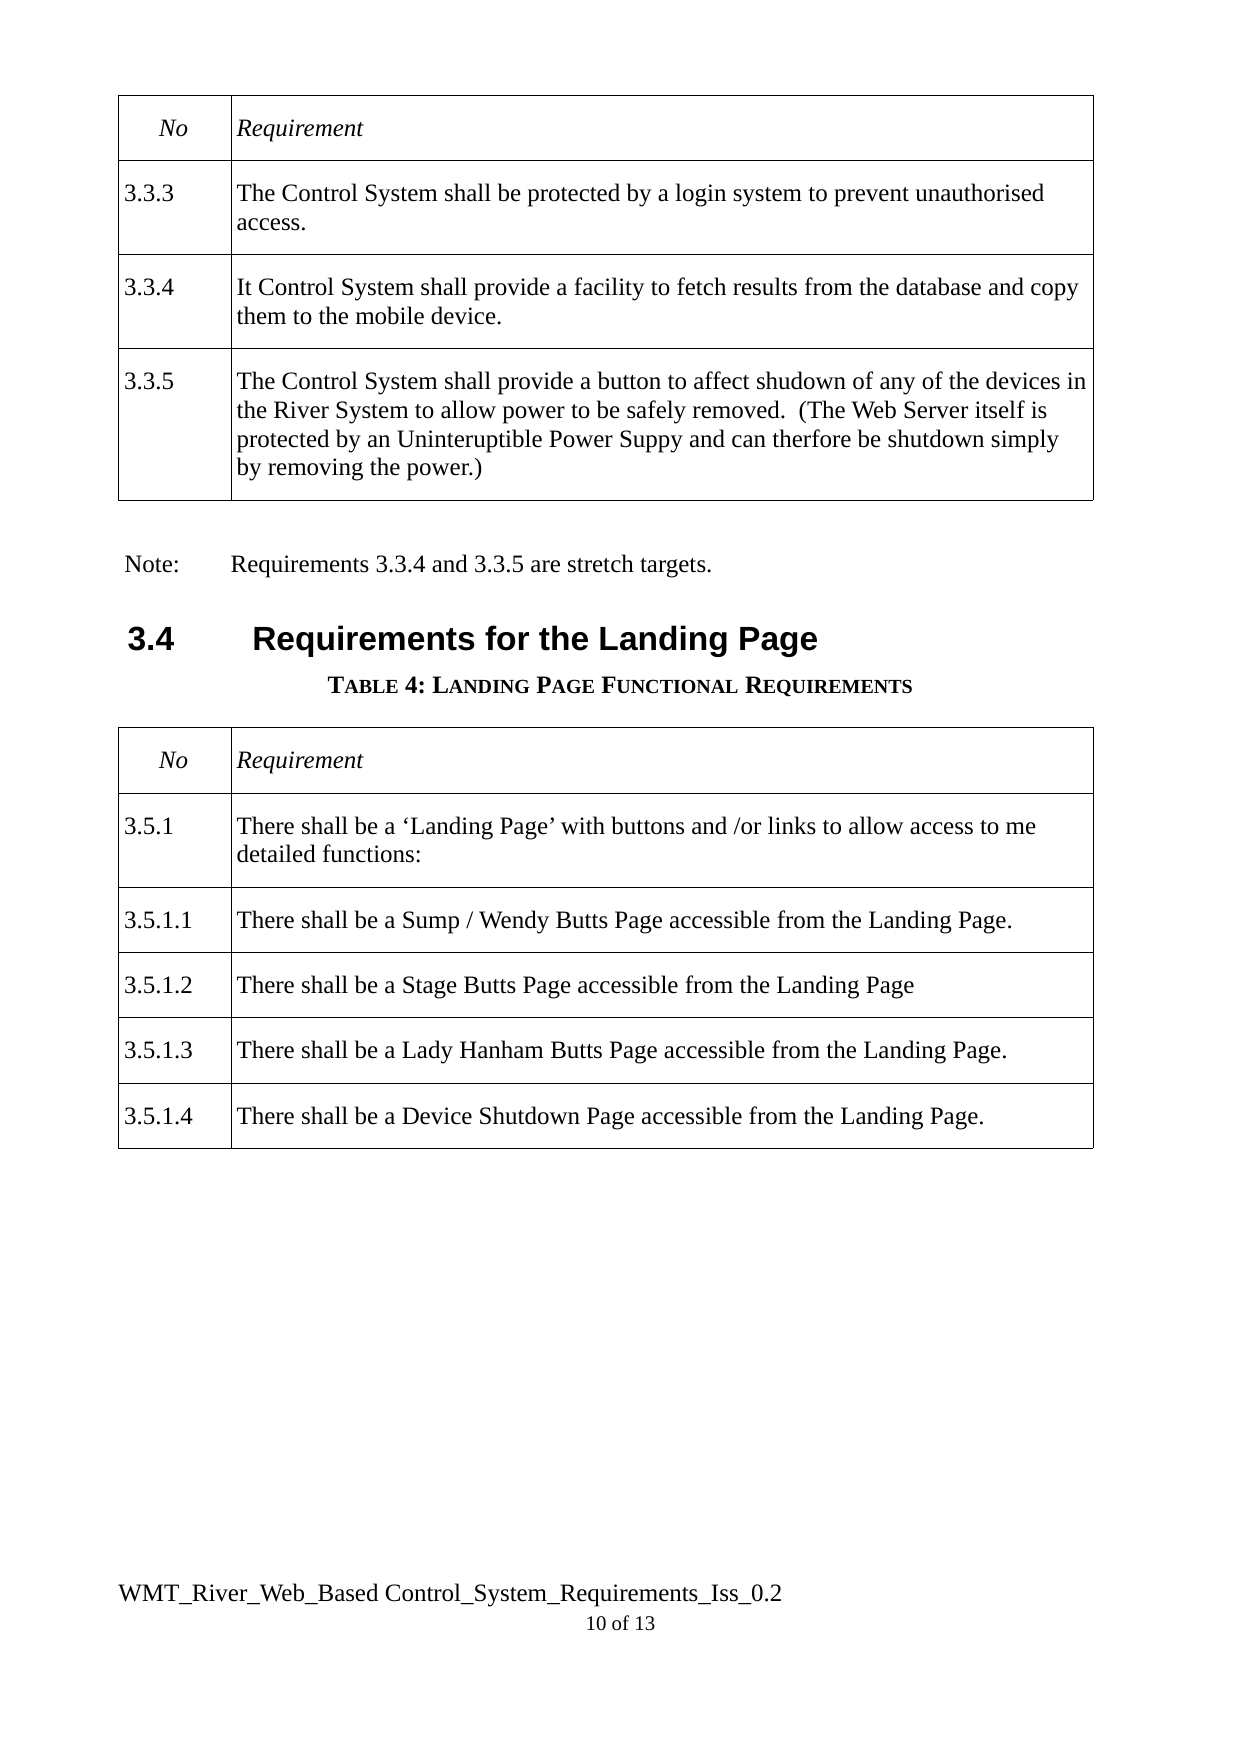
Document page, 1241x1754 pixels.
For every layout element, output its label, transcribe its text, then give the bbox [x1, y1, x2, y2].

table_cell 3.5.1.2 [119, 953, 231, 1017]
table_cell 3.3.3 [119, 161, 231, 254]
table_cell 3.3.4 [119, 255, 231, 348]
table_cell There shall be a ‘Landing Page’ with buttons and /or links to allow access to me detailed functions: [232, 794, 1093, 887]
text Note: Requirements 3.3.4 and 3.3.5 are stretch targets. [124, 549, 1122, 577]
table_cell 3.3.5 [119, 349, 231, 499]
table_cell The Control System shall provide a button to affect shudown of any of the devices in the River System to allow power to be safely removed. (The Web Server itself is protected by an Uninteruptible Power Suppy and can therfore be shutdown simply by removing the power.) [232, 349, 1093, 499]
table_header Requirement [232, 728, 1093, 792]
subtitle Requirements for the Landing Page [118, 618, 1122, 657]
table_cell It Control System shall provide a facility to fetch results from the database and copy them to the mobile device. [232, 255, 1093, 348]
table_cell There shall be a Sump / Wendy Butts Page accessible from the Landing Page. [232, 888, 1093, 952]
table_cell 3.5.1.1 [119, 888, 231, 952]
subtitle Table 4: Landing Page Functional Requirements [118, 670, 1122, 698]
table_header No [119, 728, 231, 792]
table_cell There shall be a Stage Butts Page accessible from the Landing Page [232, 953, 1093, 1017]
table_header Requirement [232, 96, 1093, 160]
table_cell There shall be a Device Shutdown Page accessible from the Landing Page. [232, 1084, 1093, 1148]
table_header No [119, 96, 231, 160]
table_cell 3.5.1.4 [119, 1084, 231, 1148]
table_cell 3.5.1 [119, 794, 231, 887]
table_cell 3.5.1.3 [119, 1018, 231, 1082]
table_cell There shall be a Lady Hanham Butts Page accessible from the Landing Page. [232, 1018, 1093, 1082]
table_cell The Control System shall be protected by a login system to prevent unauthorised access. [232, 161, 1093, 254]
